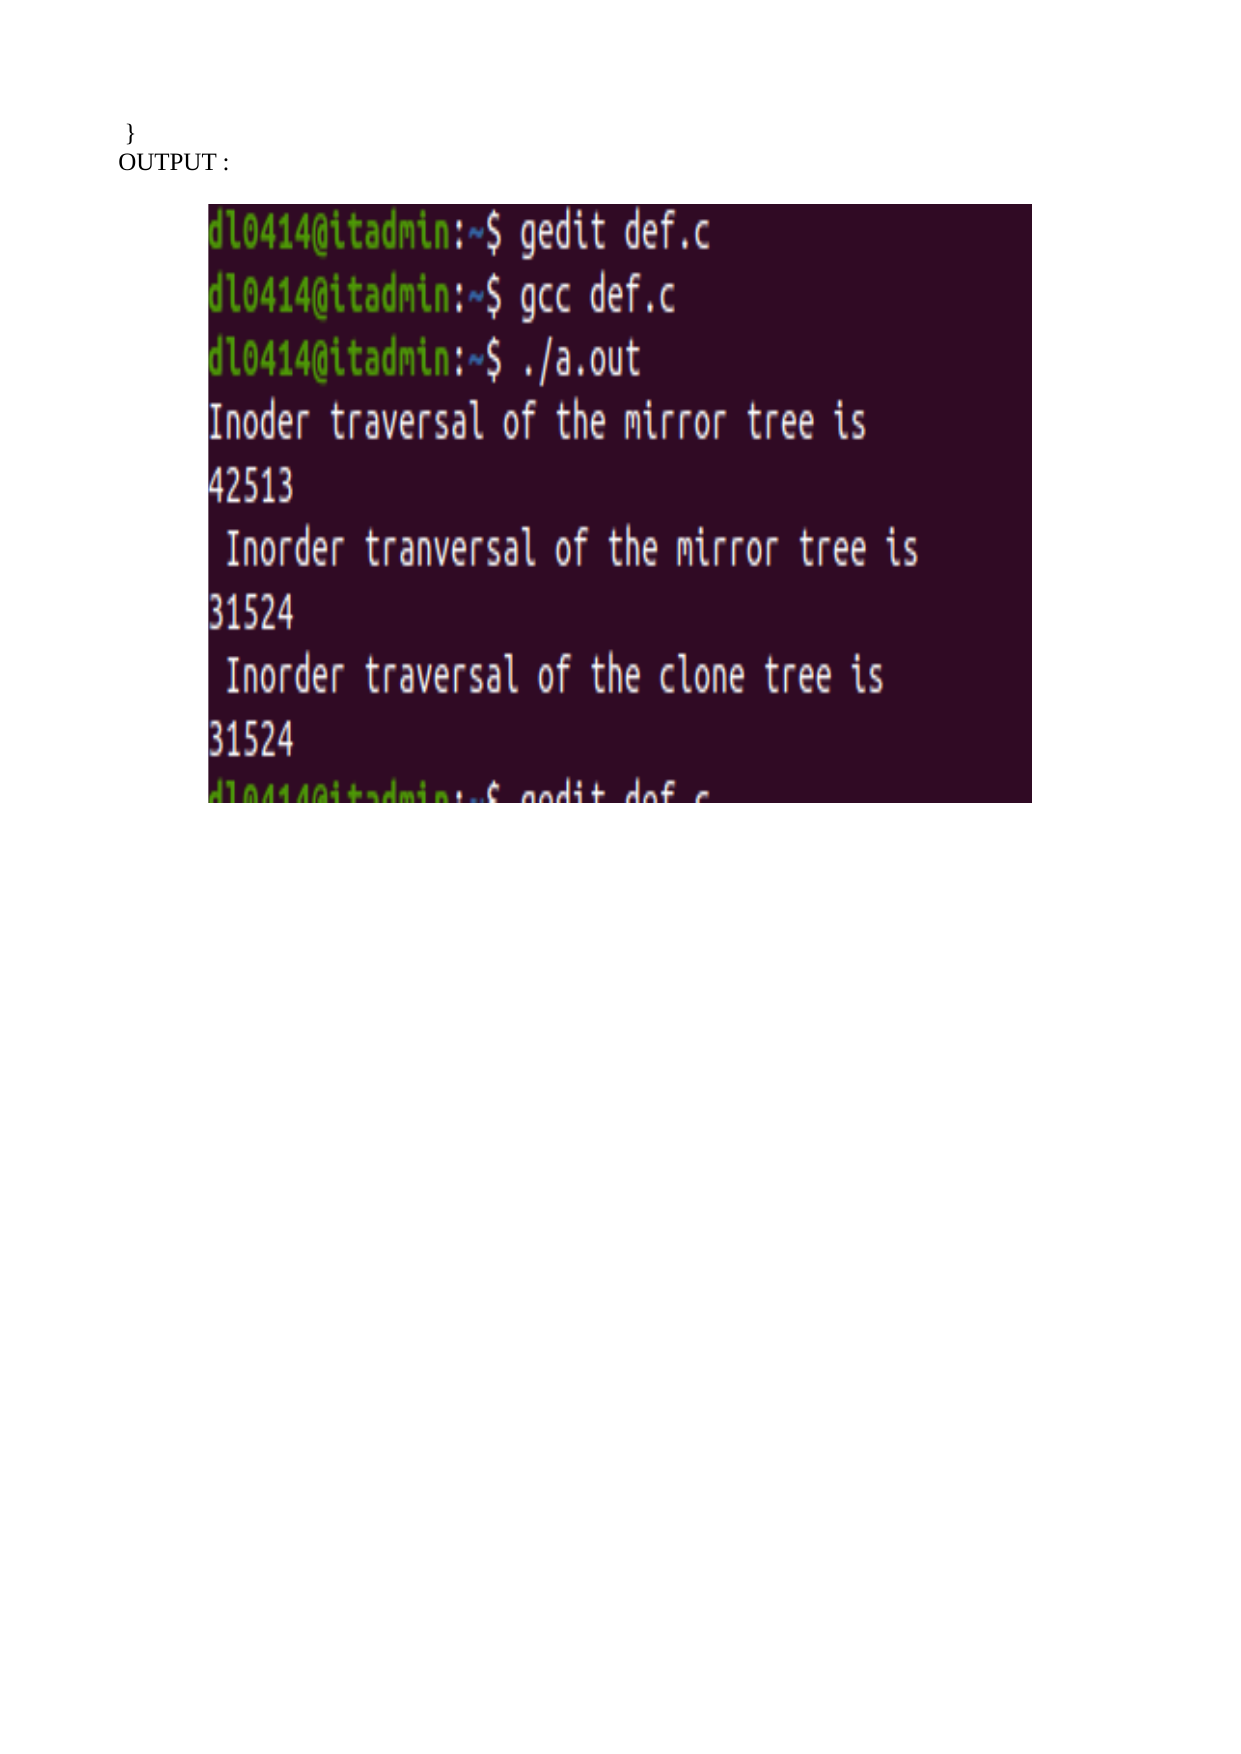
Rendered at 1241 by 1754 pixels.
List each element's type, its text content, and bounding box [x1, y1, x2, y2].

picture [208, 204, 1032, 803]
text } [118, 118, 1122, 147]
text OUTPUT : [118, 147, 1122, 176]
